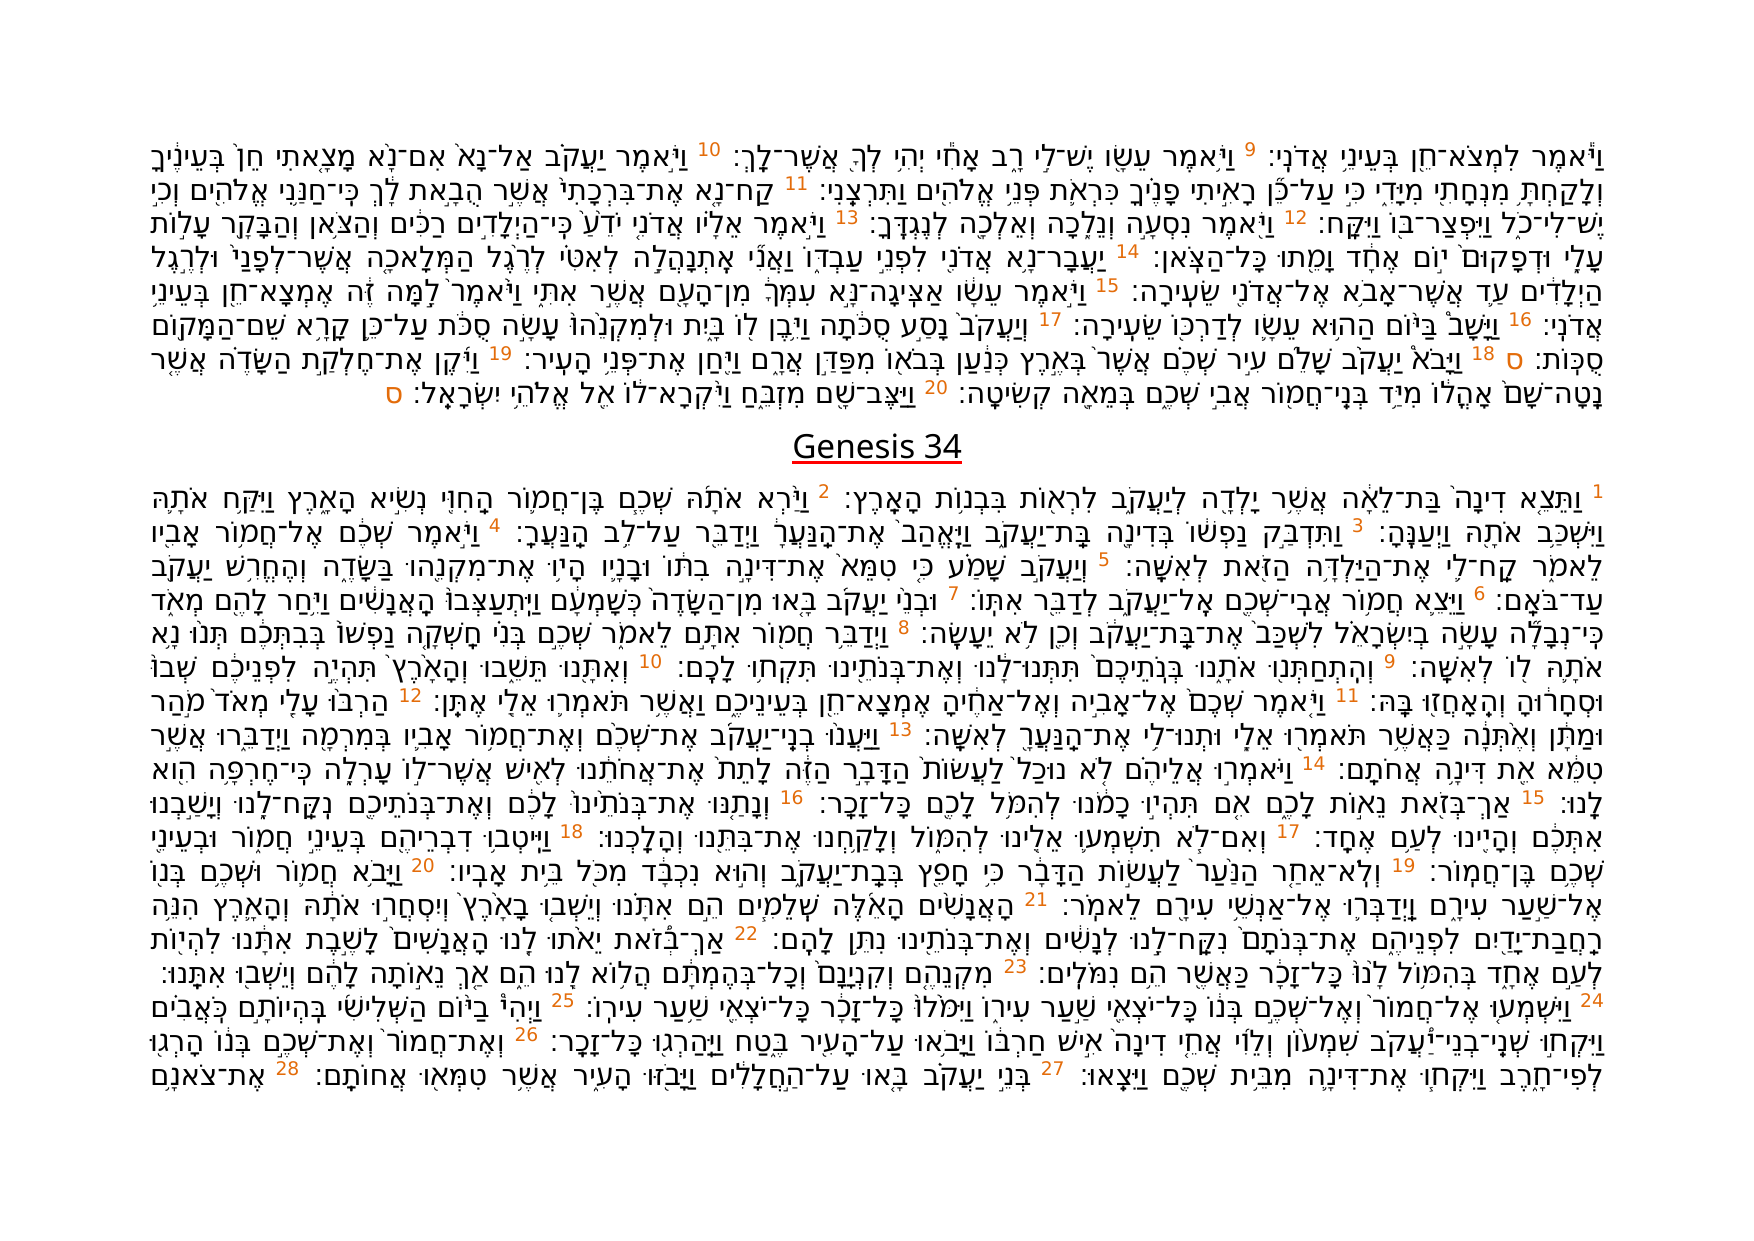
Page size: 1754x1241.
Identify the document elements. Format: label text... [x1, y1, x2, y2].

text Genesis 34 [150, 423, 1604, 468]
text 1 וַיִּשָּׂ֨א יַעֲקֹ֜ב עֵינָ֗יו וַיַּרְא֙ וְהִנֵּ֣ה עֵשָׂ֣ו בָּ֔א וְעִמּ֕וֹ אַרְבַּ֥ע מֵא֖וֹת אִ֑ישׁ וַיַּ֣חַץ אֶת־הַיְלָדִ֗ים עַל־לֵאָה֙ וְעַל־רָחֵ֔ל וְעַ֖ל שְׁתֵּ֥י הַשְּׁפָחֽוֹת׃ 2 וַיָּ֧שֶׂם אֶת־הַשְּׁפָח֛וֹת וְאֶת־יַלְדֵיהֶ֖ן רִֽאשֹׁנָ֑ה וְאֶת־לֵאָ֤ה וִֽילָדֶ֙יהָ֙ אַחֲרֹנִ֔ים וְאֶת־רָחֵ֥ל וְאֶת־יוֹסֵ֖ף אַחֲרֹנִֽים׃ ‬‬‬3 וְה֖וּא עָבַ֣ר לִפְנֵיהֶ֑ם וַיִּשְׁתַּ֤חוּ אַ֙רְצָה֙ שֶׁ֣בַע פְּעָמִ֔ים עַד־גִּשְׁתּ֖וֹ עַד־אָחִֽיו׃ ‬‬‬4 וַיָּ֨רָץ עֵשָׂ֤ו לִקְרָאתוֹ֙ וֽ͏ַיְחַבְּקֵ֔הוּ וַיִּפֹּ֥ל עַל־צַוָּארָ֖ו וַׄיִּׄשָּׁׄקֵ֑ׄהׄוּׄ וַיִּבְכּֽוּ׃ ‬‬‬‬5 וַיִּשָּׂ֣א אֶת־עֵינָ֗יו וַיַּ֤רְא אֶת־הַנָּשִׁים֙ וְאֶת־הַיְלָדִ֔ים וַיֹּ֖אמֶר מִי־אֵ֣לֶּה לָּ֑ךְ וַיֹּאמַ֕ר הַיְלָדִ֕ים אֲשֶׁר־חָנַ֥ן אֱלֹהִ֖ים אֶת־עַבְדֶּֽךָ׃ ‬‬‬6 וַתִּגַּ֧שְׁןָ הַשְּׁפָח֛וֹת הֵ֥נָּה וְיַלְדֵיהֶ֖ן וַתִּֽשְׁתַּחֲוֶֽיןָ׃ ‬‬‬7 וַתִּגַּ֧שׁ גַּם־לֵאָ֛ה וִילָדֶ֖יהָ וַיִּֽשְׁתַּחֲו֑וּ וְאַחַ֗ר נִגַּ֥שׁ יוֹסֵ֛ף וְרָחֵ֖ל וַיִּֽשְׁתַּחֲוֽוּ׃ ‬‬‬8 וַיֹּ֕אמֶר מִ֥י לְךָ֛ כָּל־הַמַּחֲנֶ֥ה הַזֶּ֖ה אֲשֶׁ֣ר פָּגָ֑שְׁתִּי וַיֹּ֕אמֶר לִמְצֹא־חֵ֖ן בְּעֵינֵ֥י אֲדֹנִֽי׃ ‬‬‬9 וַיֹּ֥אמֶר עֵשָׂ֖ו יֶשׁ־לִ֣י רָ֑ב אָחִ֕י יְהִ֥י לְךָ֖ אֲשֶׁר־לָֽךְ׃ ‬‬‬10 וַיֹּ֣אמֶר יַעֲקֹ֗ב אַל־נָא֙ אִם־נָ֨א מָצָ֤אתִי חֵן֙ בְּעֵינֶ֔יךָ וְלָקַחְתָּ֥ מִנְחָתִ֖י מִיָּדִ֑י כִּ֣י עַל־כֵּ֞ן רָאִ֣יתִי פָנֶ֗יךָ כִּרְאֹ֛ת פְּנֵ֥י אֱלֹהִ֖ים וַתִּרְצֵֽנִי׃ ‬‬‬11 קַח־נָ֤א אֶת־בִּרְכָתִי֙ אֲשֶׁ֣ר הֻבָ֣את לָ֔ךְ כִּֽי־חַנַּ֥נִי אֱלֹהִ֖ים וְכִ֣י יֶשׁ־לִי־כֹ֑ל וַיִּפְצַר־בּ֖וֹ וַיִּקָּֽח׃ ‬‬‬12 וַיֹּ֖אמֶר נִסְעָ֣ה וְנֵלֵ֑כָה וְאֵלְכָ֖ה לְנֶגְדֶּֽךָ׃ ‬‬‬13 וַיֹּ֣אמֶר אֵלָ֗יו אֲדֹנִ֤י יֹדֵ֙עַ֙ כִּֽי־הַיְלָדִ֣ים רַכִּ֔ים וְהַצֹּ֥אן וְהַבָּקָ֖ר עָל֣וֹת עָלָ֑י וּדְפָקוּם֙ י֣וֹם אֶחָ֔ד וָמֵ֖תוּ כָּל־הַצֹּֽאן׃ ‬‬‬14 יַעֲבָר־נָ֥א אֲדֹנִ֖י לִפְנֵ֣י עַבְדּ֑וֹ וַאֲנִ֞י אֶֽתְנָהֲלָ֣ה לְאִטִּ֗י לְרֶ֨גֶל הַמְּלָאכָ֤ה אֲשֶׁר־לְפָנַי֙ וּלְרֶ֣גֶל הַיְלָדִ֔ים עַ֛ד אֲשֶׁר־אָבֹ֥א אֶל־אֲדֹנִ֖י שֵׂעִֽירָה׃ ‬‬‬15 וַיֹּ֣אמֶר עֵשָׂ֔ו אַצִּֽיגָה־נָּ֣א עִמְּךָ֔ מִן־הָעָ֖ם אֲשֶׁ֣ר אִתִּ֑י וַיֹּ֙אמֶר֙ לָ֣מָּה זֶּ֔ה אֶמְצָא־חֵ֖ן בְּעֵינֵ֥י אֲדֹנִֽי׃ ‬‬‬16 וַיָּשָׁב֩ בַּיּ֨וֹם הַה֥וּא עֵשָׂ֛ו לְדַרְכּ֖וֹ שֵׂעִֽירָה׃ ‬‬‬17 וְיַעֲקֹב֙ נָסַ֣ע סֻכֹּ֔תָה וַיִּ֥בֶן ל֖וֹ בָּ֑יִת וּלְמִקְנֵ֙הוּ֙ עָשָׂ֣ה סֻכֹּ֔ת עַל־כֵּ֛ן קָרָ֥א שֵׁם־הַמָּק֖וֹם סֻכּֽוֹת׃ ס ‬‬‬18 וַיָּבֹא֩ יַעֲקֹ֨ב שָׁלֵ֜ם עִ֣יר שְׁכֶ֗ם אֲשֶׁר֙ בְּאֶ֣רֶץ כְּנַ֔עַן בְּבֹא֖וֹ מִפַּדַּ֣ן אֲרָ֑ם וַיִּ֖חַן אֶת־פְּנֵ֥י הָעִֽיר׃ ‬‬‬19 וַיִּ֜קֶן אֶת־חֶלְקַ֣ת הַשָּׂדֶ֗ה אֲשֶׁ֤ר נָֽטָה־שָׁם֙ אָהֳל֔וֹ מִיַּ֥ד בְּנֵֽי־חֲמ֖וֹר אֲבִ֣י שְׁכֶ֑ם בְּמֵאָ֖ה קְשִׂיטָֽה׃ ‬‬‬20 וַיַּצֶּב־שָׁ֖ם מִזְבֵּ֑חַ וַיִּ֨קְרָא־ל֔וֹ אֵ֖ל אֱלֹהֵ֥י יִשְׂרָאֵֽל׃ ס ‬‬‬‬‬‬‬‬‬‬‬‬‬‬‬‬‬‬‬‬‬‬ [150, 139, 1604, 411]
text 1 וַתֵּצֵ֤א דִינָה֙ בַּת־לֵאָ֔ה אֲשֶׁ֥ר יָלְדָ֖ה לְיַעֲקֹ֑ב לִרְא֖וֹת בִּבְנ֥וֹת הָאָֽרֶץ׃ ‬‬‬‬‬2 וַיַּ֨רְא אֹתָ֜הּ שְׁכֶ֧ם בֶּן־חֲמ֛וֹר הֽ͏ַחִוִּ֖י נְשִׂ֣יא הָאָ֑רֶץ וַיִּקַּ֥ח אֹתָ֛הּ וַיִּשְׁכַּ֥ב אֹתָ֖הּ וַיְעַנֶּֽהָ׃ ‬‬‬3 וַתִּדְבַּ֣ק נַפְשׁ֔וֹ בְּדִינָ֖ה בַּֽת־יַעֲקֹ֑ב וַיֶּֽאֱהַב֙ אֶת־הַֽנַּעֲרָ֔ וַיְדַבֵּ֖ר עַל־לֵ֥ב הַֽנַּעֲרָֽ׃ ‬‬‬4 וַיֹּ֣אמֶר שְׁכֶ֔ם אֶל־חֲמ֥וֹר אָבִ֖יו לֵאמֹ֑ר קַֽח־לִ֛י אֶת־הַיַּלְדָּ֥ה הַזֹּ֖את לְאִשָּֽׁה׃ ‬‬‬5 וְיַעֲקֹ֣ב שָׁמַ֗ע כִּ֤י טִמֵּא֙ אֶת־דִּינָ֣ה בִתּ֔וֹ וּבָנָ֛יו הָי֥וּ אֶת־מִקְנֵ֖הוּ בַּשָּׂדֶ֑ה וְהֶחֱרִ֥שׁ יַעֲקֹ֖ב עַד־בֹּאָֽם׃ ‬‬‬6 וַיֵּצֵ֛א חֲמ֥וֹר אֲבִֽי־שְׁכֶ֖ם אֶֽל־יַעֲקֹ֑ב לְדַבֵּ֖ר אִתּֽוֹ׃ ‬‬‬7 וּבְנֵ֨י יַעֲקֹ֜ב בָּ֤אוּ מִן־הַשָּׂדֶה֙ כְּשָׁמְעָ֔ם וַיִּֽתְעַצְּבוּ֙ הָֽאֲנָשִׁ֔ים וַיִּ֥חַר לָהֶ֖ם מְאֹ֑ד כִּֽי־נְבָלָ֞ה עָשָׂ֣ה בְיִשְׂרָאֵ֗ל לִשְׁכַּב֙ אֶת־בַּֽת־יַעֲקֹ֔ב וְכֵ֖ן לֹ֥א יֵעָשֶֽׂה׃ ‬‬‬8 וַיְדַבֵּ֥ר חֲמ֖וֹר אִתָּ֣ם לֵאמֹ֑ר שְׁכֶ֣ם בְּנִ֗י חָֽשְׁקָ֤ה נַפְשׁוֹ֙ בְּבִתְּכֶ֔ם תְּנ֨וּ נָ֥א אֹתָ֛הּ ל֖וֹ לְאִשָּֽׁה׃ ‬‬‬9 וְהִֽתְחַתְּנ֖וּ אֹתָ֑נוּ בְּנֹֽתֵיכֶם֙ תִּתְּנוּ־לָ֔נוּ וְאֶת־בְּנֹתֵ֖ינוּ תִּקְח֥וּ לָכֶֽם׃ ‬‬‬10 וְאִתָּ֖נוּ תֵּשֵׁ֑בוּ וְהָאָ֙רֶץ֙ תִּהְיֶ֣ה לִפְנֵיכֶ֔ם שְׁבוּ֙ וּסְחָר֔וּהָ וְהֵֽאָחֲז֖וּ בָּֽהּ׃ ‬‬‬11 וַיֹּ֤אמֶר שְׁכֶם֙ אֶל־אָבִ֣יה וְאֶל־אַחֶ֔יהָ אֶמְצָא־חֵ֖ן בְּעֵינֵיכֶ֑ם וַאֲשֶׁ֥ר תֹּאמְר֛וּ אֵלַ֖י אֶתֵּֽן׃ ‬‬‬12 הַרְבּ֨וּ עָלַ֤י מְאֹד֙ מֹ֣הַר וּמַתָּ֔ן וְאֶ֨תְּנָ֔ה כַּאֲשֶׁ֥ר תֹּאמְר֖וּ אֵלָ֑י וּתְנוּ־לִ֥י אֶת־הַֽנַּעֲרָ֖ לְאִשָּֽׁה׃ ‬‬‬13 וַיַּעֲנ֨וּ בְנֵֽי־יַעֲקֹ֜ב אֶת־שְׁכֶ֨ם וְאֶת־חֲמ֥וֹר אָבִ֛יו בְּמִרְמָ֖ה וַיְדַבֵּ֑רוּ אֲשֶׁ֣ר טִמֵּ֔א אֵ֖ת דִּינָ֥ה אֲחֹתָֽם׃ ‬‬‬14 וַיֹּאמְר֣וּ אֲלֵיהֶ֗ם לֹ֤א נוּכַל֙ לַעֲשׂוֹת֙ הַדָּבָ֣ר הַזֶּ֔ה לָתֵת֙ אֶת־אֲחֹתֵ֔נוּ לְאִ֖ישׁ אֲשֶׁר־ל֣וֹ עָרְלָ֑ה כִּֽי־חֶרְפָּ֥ה הִ֖וא לָֽנוּ׃ ‬‬‬15 אַךְ־בְּזֹ֖את נֵא֣וֹת לָכֶ֑ם אִ֚ם תִּהְי֣וּ כָמֹ֔נוּ לְהִמֹּ֥ל לָכֶ֖ם כָּל־זָכָֽר׃ ‬‬‬16 וְנָתַ֤נּוּ אֶת־בְּנֹתֵ֙ינוּ֙ לָכֶ֔ם וְאֶת־בְּנֹתֵיכֶ֖ם נִֽקַּֽח־לָ֑נוּ וְיָשַׁ֣בְנוּ אִתְּכֶ֔ם וְהָיִ֖ינוּ לְעַ֥ם אֶחָֽד׃ ‬‬‬17 וְאִם־לֹ֧א תִשְׁמְע֛וּ אֵלֵ֖ינוּ לְהִמּ֑וֹל וְלָקַ֥חְנוּ אֶת־בִּתֵּ֖נוּ וְהָלָֽכְנוּ׃ ‬‬‬18 וַיִּֽיטְב֥וּ דִבְרֵיהֶ֖ם בְּעֵינֵ֣י חֲמ֑וֹר וּבְעֵינֵ֖י שְׁכֶ֥ם בֶּן־חֲמֽוֹר׃ ‬‬‬19 וְלֹֽא־אֵחַ֤ר הַנַּ֙עַר֙ לַעֲשׂ֣וֹת הַדָּבָ֔ר כִּ֥י חָפֵ֖ץ בְּבַֽת־יַעֲקֹ֑ב וְה֣וּא נִכְבָּ֔ד מִכֹּ֖ל בֵּ֥ית אָבִֽיו׃ ‬‬‬20 וַיָּבֹ֥א חֲמ֛וֹר וּשְׁכֶ֥ם בְּנ֖וֹ אֶל־שַׁ֣עַר עִירָ֑ם וַֽיְדַבְּר֛וּ אֶל־אַנְשֵׁ֥י עִירָ֖ם לֵאמֹֽר׃ ‬‬‬21 הָאֲנָשִׁ֨ים הָאֵ֜לֶּה שְֽׁלֵמִ֧ים הֵ֣ם אִתָּ֗נוּ וְיֵשְׁב֤וּ בָאָ֙רֶץ֙ וְיִסְחֲר֣וּ אֹתָ֔הּ וְהָאָ֛רֶץ הִנֵּ֥ה רַֽחֲבַת־יָדַ֖יִם לִפְנֵיהֶ֑ם אֶת־בְּנֹתָם֙ נִקַּֽח־לָ֣נוּ לְנָשִׁ֔ים וְאֶת־בְּנֹתֵ֖ינוּ נִתֵּ֥ן לָהֶֽם׃ ‬‬‬22 אַךְ־בְּ֠זֹאת יֵאֹ֨תוּ לָ֤נוּ הָאֲנָשִׁים֙ לָשֶׁ֣בֶת אִתָּ֔נוּ לִהְי֖וֹת לְעַ֣ם אֶחָ֑ד בְּהִמּ֥וֹל לָ֙נוּ֙ כָּל־זָכָ֔ר כַּאֲשֶׁ֖ר הֵ֥ם נִמֹּלִֽים׃ ‬‬‬23 מִקְנֵהֶ֤ם וְקִנְיָנָם֙ וְכָל־בְּהֶמְתָּ֔ם הֲל֥וֹא לָ֖נוּ הֵ֑ם אַ֚ךְ נֵא֣וֹתָה לָהֶ֔ם וְיֵשְׁב֖וּ אִתָּֽנוּ׃ ‬‬‬24 וַיִּשְׁמְע֤וּ אֶל־חֲמוֹר֙ וְאֶל־שְׁכֶ֣ם בְּנ֔וֹ כָּל־יֹצְאֵ֖י שַׁ֣עַר עִיר֑וֹ וַיִּמֹּ֙לוּ֙ כָּל־זָכָ֔ר כָּל־יֹצְאֵ֖י שַׁ֥עַר עִירֽוֹ׃ ‬‬‬25 וַיְהִי֩ בַיּ֨וֹם הַשְּׁלִישִׁ֜י בִּֽהְיוֹתָ֣ם כֹּֽאֲבִ֗ים וַיִּקְח֣וּ שְׁנֵֽי־בְנֵי־יַ֠עֲקֹב שִׁמְע֨וֹן וְלֵוִ֜י אֲחֵ֤י דִינָה֙ אִ֣ישׁ חַרְבּ֔וֹ וַיָּבֹ֥אוּ עַל־הָעִ֖יר בֶּ֑טַח וַיַּֽהַרְג֖וּ כָּל־זָכָֽר׃ ‬‬‬26 וְאֶת־חֲמוֹר֙ וְאֶת־שְׁכֶ֣ם בְּנ֔וֹ הָרְג֖וּ לְפִי־חָ֑רֶב וַיִּקְח֧וּ אֶת־דִּינָ֛ה מִבֵּ֥ית שְׁכֶ֖ם וַיֵּצֵֽאוּ׃ ‬‬‬27 בְּנֵ֣י יַעֲקֹ֗ב בָּ֚אוּ עַל־הַ֣חֲלָלִ֔ים וַיָּבֹ֖זּוּ הָעִ֑יר אֲשֶׁ֥ר טִמְּא֖וּ אֲחוֹתָֽם׃ ‬‬‬28 אֶת־צֹאנָ֥ם וְאֶת־בְּקָרָ֖ם וְאֶת־חֲמֹרֵיהֶ֑ם וְאֵ֧ת אֲשֶׁר־בָּעִ֛יר וְאֶת־אֲשֶׁ֥ר בַּשָּׂדֶ֖ה לָקָֽחוּ׃ ‬‬‬‬29 וְאֶת־כָּל־חֵילָ֤ם וְאֶת־כָּל־טַפָּם֙ וְאֶת־נְשֵׁיהֶ֔ם שָׁב֖וּ וַיָּבֹ֑זּוּ וְאֵ֖ת כָּל־אֲשֶׁ֥ר בַּבָּֽיִת׃ ‬‬‬30 וַיֹּ֨אמֶר יַעֲקֹ֜ב אֶל־שִׁמְע֣וֹן וְאֶל־לֵוִי֮ עֲכַרְתֶּ֣ם אֹתִי֒ לְהַבְאִישֵׁ֙נִי֙ בְּיֹשֵׁ֣ב הָאָ֔רֶץ בַּֽכְּנַעֲנִ֖י וּבַפְּרִזִּ֑י וַאֲנִי֙ מְתֵ֣י מִסְפָּ֔ר וְנֶאֶסְפ֤וּ עָלַי֙ וְהִכּ֔וּנִי וְנִשְׁמַדְתִּ֖י אֲנִ֥י וּבֵיתִֽי׃ ‬‬‬31 וַיֹּאמְר֑וּ הַכְזוֹנָ֕ה יַעֲשֶׂ֖ה אֶת־אֲחוֹתֵֽנוּ׃ פ ‬‬‬‬‬‬‬‬‬‬‬‬‬‬‬‬‬‬‬‬‬‬‬‬‬‬‬‬‬‬‬‬‬ [150, 481, 1604, 1092]
